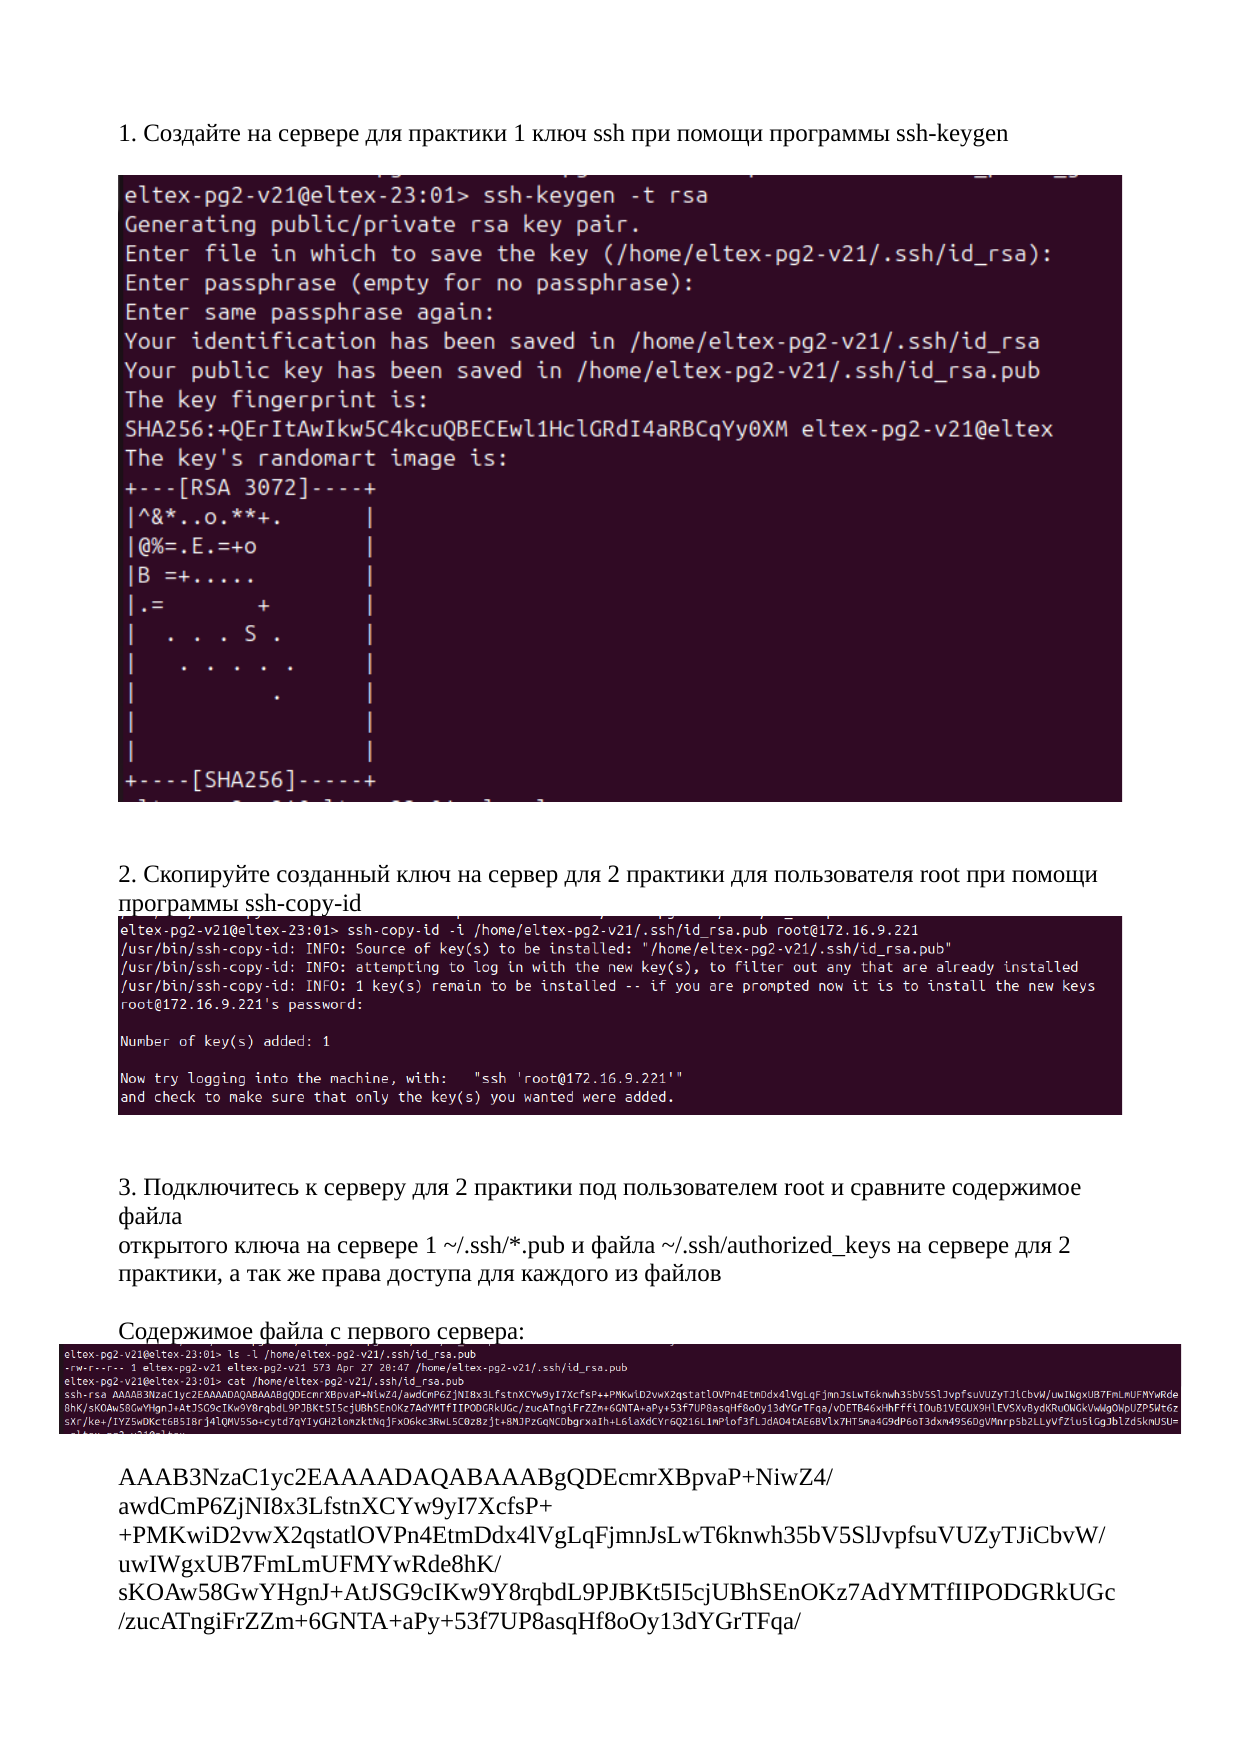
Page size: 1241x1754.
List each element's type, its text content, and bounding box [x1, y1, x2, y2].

picture [59, 1344, 1182, 1434]
text 3. Подключитесь к серверу для 2 практики под пользователем root и сравните содержимое файла [118, 1172, 1122, 1230]
text 1. Создайте на сервере для практики 1 ключ ssh при помощи программы ssh-keygen [118, 118, 1122, 147]
picture [118, 175, 1123, 802]
text 2. Скопируйте созданный ключ на сервер для 2 практики для пользователя root при помощи программы ssh-copy-id [118, 859, 1122, 916]
text открытого ключа на сервере 1 ~/.ssh/*.pub и файла ~/.ssh/authorized_keys на сервере для 2 [118, 1230, 1122, 1258]
picture [118, 916, 1123, 1115]
text Содержимое файла с первого сервера: [118, 1316, 1122, 1344]
text AAAB3NzaC1yc2EAAAADAQABAAABgQDEcmrXBpvaP+NiwZ4/awdCmP6ZjNI8x3LfstnXCYw9yI7XcfsP++PMKwiD2vwX2qstatlOVPn4EtmDdx4lVgLqFjmnJsLwT6knwh35bV5SlJvpfsuVUZyTJiCbvW/uwIWgxUB7FmLmUFMYwRde8hK/sKOAw58GwYHgnJ+AtJSG9cIKw9Y8rqbdL9PJBKt5I5cjUBhSEnOKz7AdYMTfIIPODGRkUGc/zucATngiFrZZm+6GNTA+aPy+53f7UP8asqHf8oOy13dYGrTFqa/ [118, 1462, 1122, 1635]
text практики, а так же права доступа для каждого из файлов [118, 1258, 1122, 1287]
